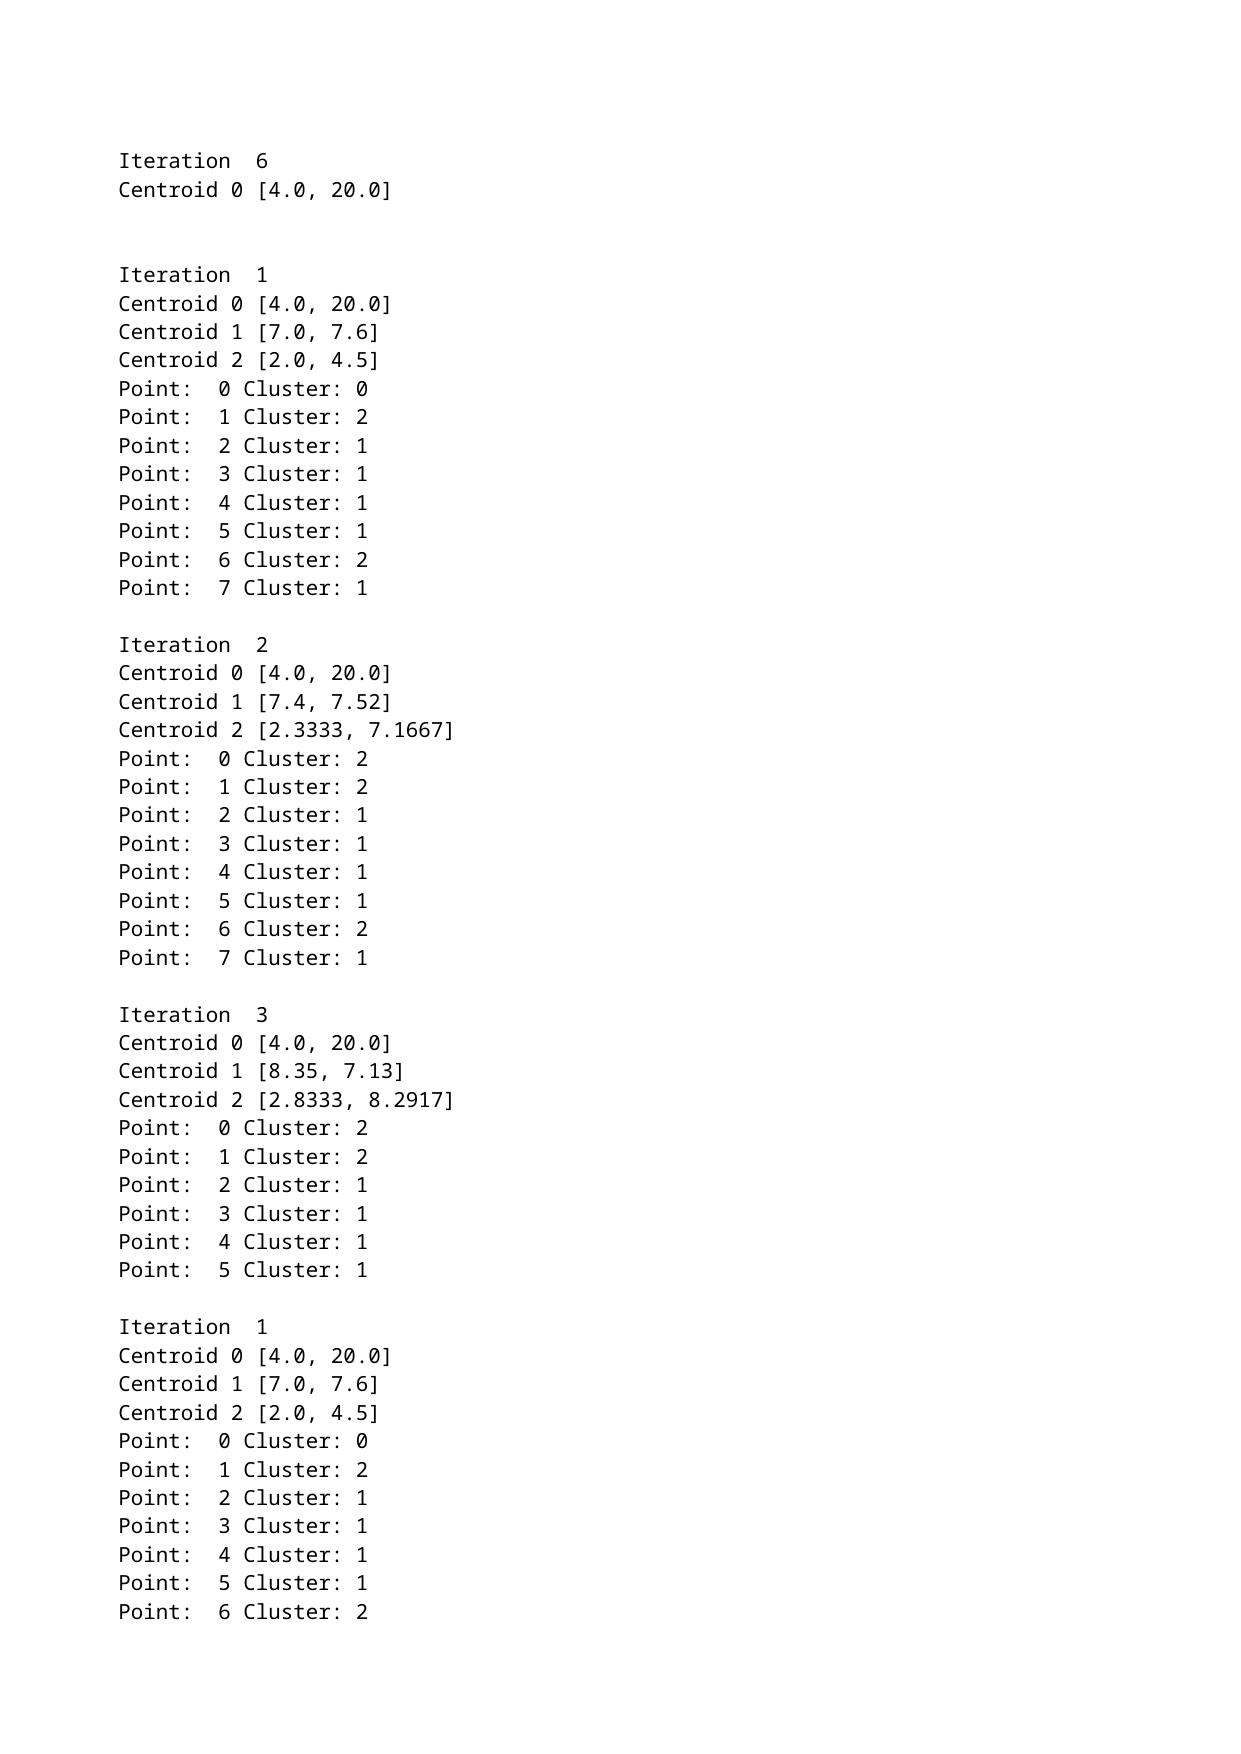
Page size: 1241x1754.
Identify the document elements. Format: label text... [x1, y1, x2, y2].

text Point: 6 Cluster: 2 [118, 914, 1122, 943]
text Point: 6 Cluster: 2 [118, 1597, 1122, 1625]
text Point: 0 Cluster: 0 [118, 374, 1122, 402]
text Point: 1 Cluster: 2 [118, 402, 1122, 431]
text Iteration 1 [118, 260, 1122, 289]
text Centroid 2 [2.0, 4.5] [118, 1398, 1122, 1426]
text Centroid 2 [2.0, 4.5] [118, 346, 1122, 374]
text Point: 7 Cluster: 1 [118, 573, 1122, 602]
text Centroid 2 [2.8333, 8.2917] [118, 1085, 1122, 1113]
text Centroid 0 [4.0, 20.0] [118, 658, 1122, 687]
text Point: 0 Cluster: 2 [118, 744, 1122, 772]
text Centroid 0 [4.0, 20.0] [118, 289, 1122, 317]
text Iteration 6 [118, 147, 1122, 175]
text Centroid 1 [7.0, 7.6] [118, 317, 1122, 346]
text Point: 3 Cluster: 1 [118, 1199, 1122, 1227]
text Centroid 1 [7.0, 7.6] [118, 1369, 1122, 1398]
text Iteration 2 [118, 630, 1122, 658]
text Point: 0 Cluster: 0 [118, 1426, 1122, 1455]
text Iteration 3 [118, 1000, 1122, 1028]
text Point: 0 Cluster: 2 [118, 1113, 1122, 1142]
text Centroid 1 [7.4, 7.52] [118, 687, 1122, 715]
text Point: 4 Cluster: 1 [118, 488, 1122, 516]
text Point: 2 Cluster: 1 [118, 1483, 1122, 1512]
text Point: 3 Cluster: 1 [118, 829, 1122, 857]
text Centroid 0 [4.0, 20.0] [118, 1028, 1122, 1057]
text Point: 5 Cluster: 1 [118, 1568, 1122, 1597]
text Point: 1 Cluster: 2 [118, 1142, 1122, 1170]
text Point: 4 Cluster: 1 [118, 1540, 1122, 1568]
text Point: 1 Cluster: 2 [118, 1455, 1122, 1483]
text Iteration 1 [118, 1312, 1122, 1341]
text Point: 2 Cluster: 1 [118, 801, 1122, 829]
text Point: 4 Cluster: 1 [118, 1227, 1122, 1256]
text Point: 5 Cluster: 1 [118, 1256, 1122, 1284]
text Point: 3 Cluster: 1 [118, 459, 1122, 488]
text Point: 5 Cluster: 1 [118, 886, 1122, 914]
text Point: 1 Cluster: 2 [118, 772, 1122, 801]
text Point: 3 Cluster: 1 [118, 1512, 1122, 1540]
text Point: 6 Cluster: 2 [118, 545, 1122, 573]
text Point: 2 Cluster: 1 [118, 1170, 1122, 1199]
text Point: 4 Cluster: 1 [118, 857, 1122, 886]
text Point: 5 Cluster: 1 [118, 516, 1122, 545]
text Centroid 1 [8.35, 7.13] [118, 1057, 1122, 1085]
text Centroid 2 [2.3333, 7.1667] [118, 715, 1122, 744]
text Centroid 0 [4.0, 20.0] [118, 1341, 1122, 1369]
text Centroid 0 [4.0, 20.0] [118, 175, 1122, 203]
text Point: 7 Cluster: 1 [118, 943, 1122, 971]
text Point: 2 Cluster: 1 [118, 431, 1122, 459]
